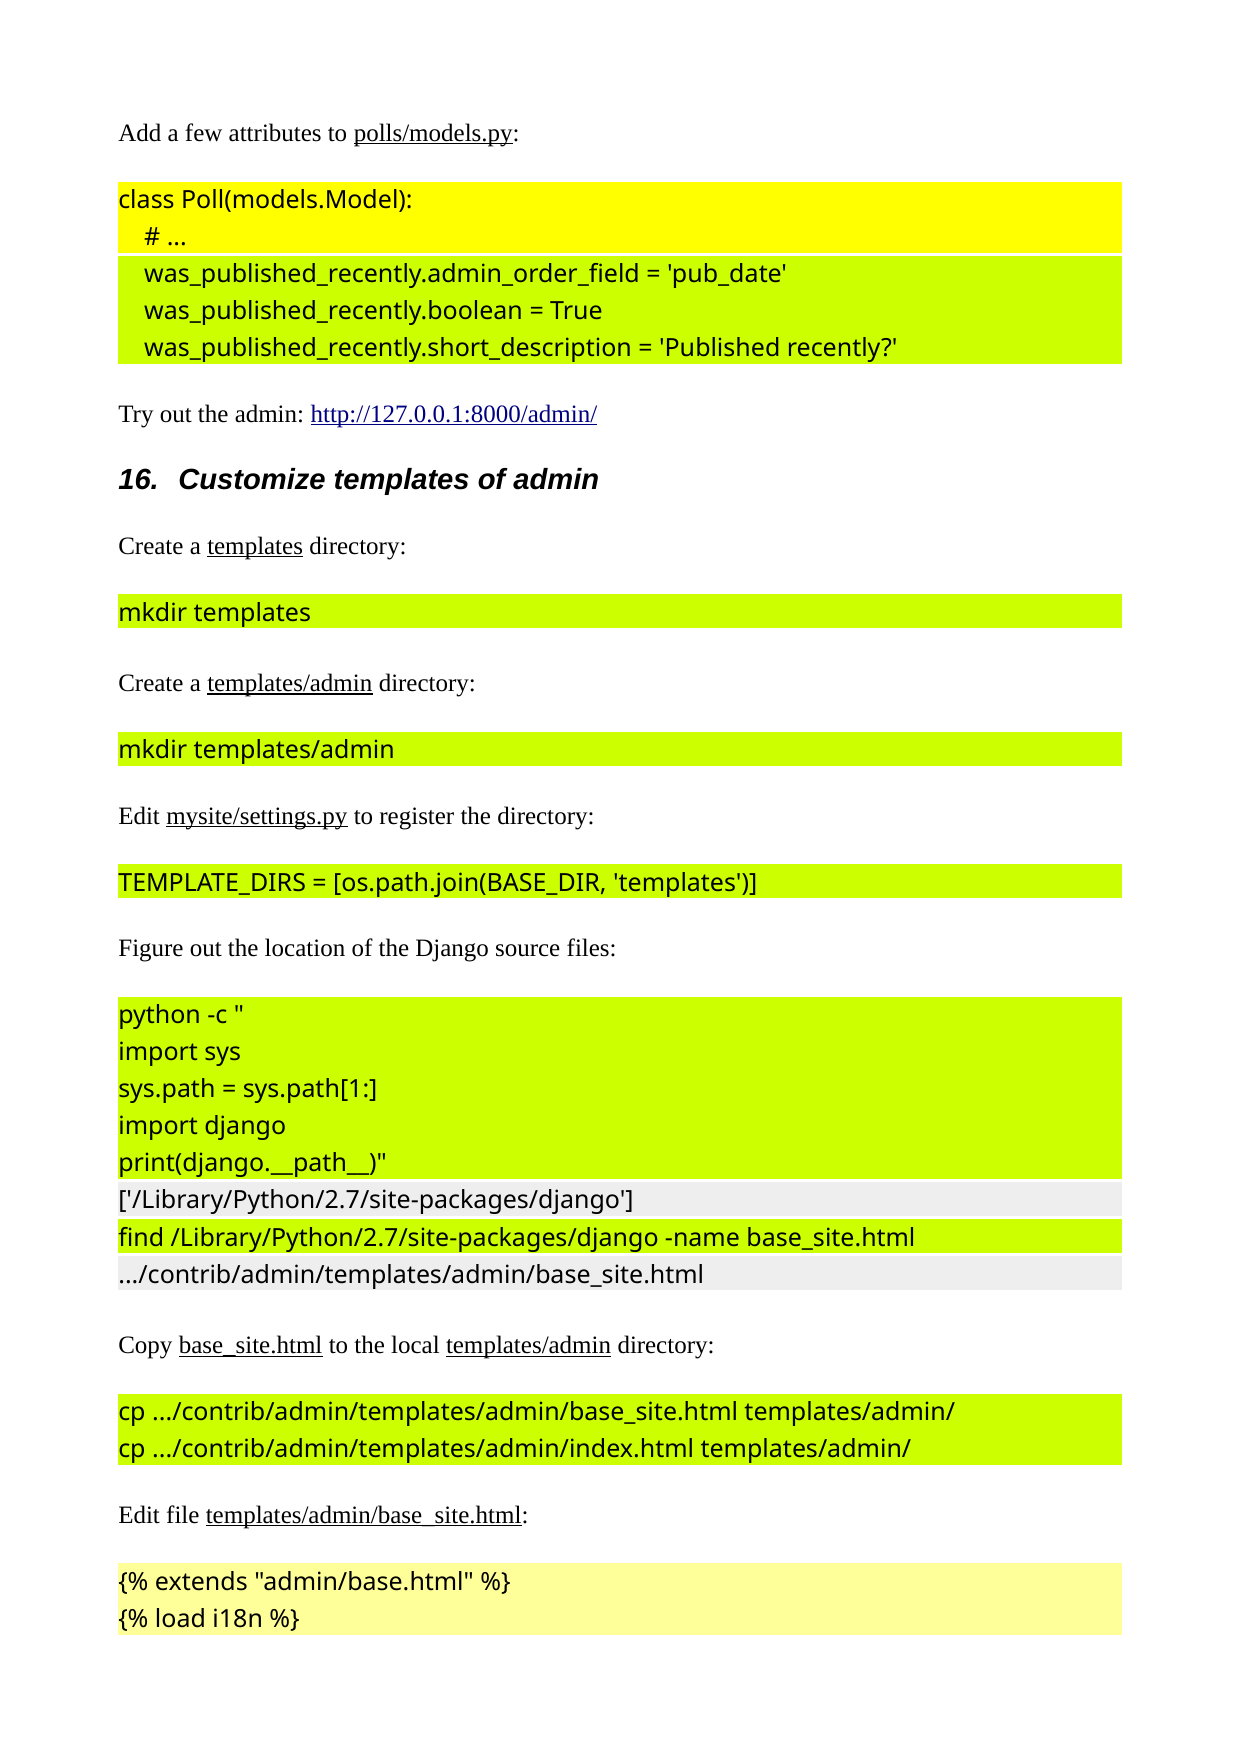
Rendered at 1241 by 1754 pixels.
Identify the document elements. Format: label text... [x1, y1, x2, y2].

text mkdir templates/admin [118, 732, 1122, 766]
text ['/Library/Python/2.7/site-packages/django'] [118, 1182, 1122, 1216]
text Figure out the location of the Django source files: [118, 933, 1122, 962]
text cp .../contrib/admin/templates/admin/index.html templates/admin/ [118, 1431, 1122, 1465]
text import sys [118, 1034, 1122, 1068]
text {% load i18n %} [118, 1601, 1122, 1635]
text # ... [118, 219, 1122, 253]
text Create a templates directory: [118, 531, 1122, 559]
text Try out the admin: http://127.0.0.1:8000/admin/ [118, 399, 1122, 428]
text was_published_recently.admin_order_field = 'pub_date' [118, 256, 1122, 290]
text Create a templates/admin directory: [118, 668, 1122, 697]
text sys.path = sys.path[1:] [118, 1071, 1122, 1105]
text python -c " [118, 997, 1122, 1031]
text was_published_recently.short_description = 'Published recently?' [118, 330, 1122, 364]
text cp .../contrib/admin/templates/admin/base_site.html templates/admin/ [118, 1394, 1122, 1428]
text Edit file templates/admin/base_site.html: [118, 1500, 1122, 1529]
text Add a few attributes to polls/models.py: [118, 118, 1122, 147]
text {% extends "admin/base.html" %} [118, 1563, 1122, 1598]
text print(django.__path__)" [118, 1145, 1122, 1179]
text import django [118, 1108, 1122, 1142]
text mkdir templates [118, 594, 1122, 628]
text was_published_recently.boolean = True [118, 293, 1122, 327]
text Edit mysite/settings.py to register the directory: [118, 801, 1122, 829]
text class Poll(models.Model): [118, 182, 1122, 216]
subtitle Customize templates of admin [118, 462, 1122, 496]
text .../contrib/admin/templates/admin/base_site.html [118, 1256, 1122, 1290]
text find /Library/Python/2.7/site-packages/django -name base_site.html [118, 1219, 1122, 1253]
text TEMPLATE_DIRS = [os.path.join(BASE_DIR, 'templates')] [118, 864, 1122, 898]
text Copy base_site.html to the local templates/admin directory: [118, 1331, 1122, 1359]
